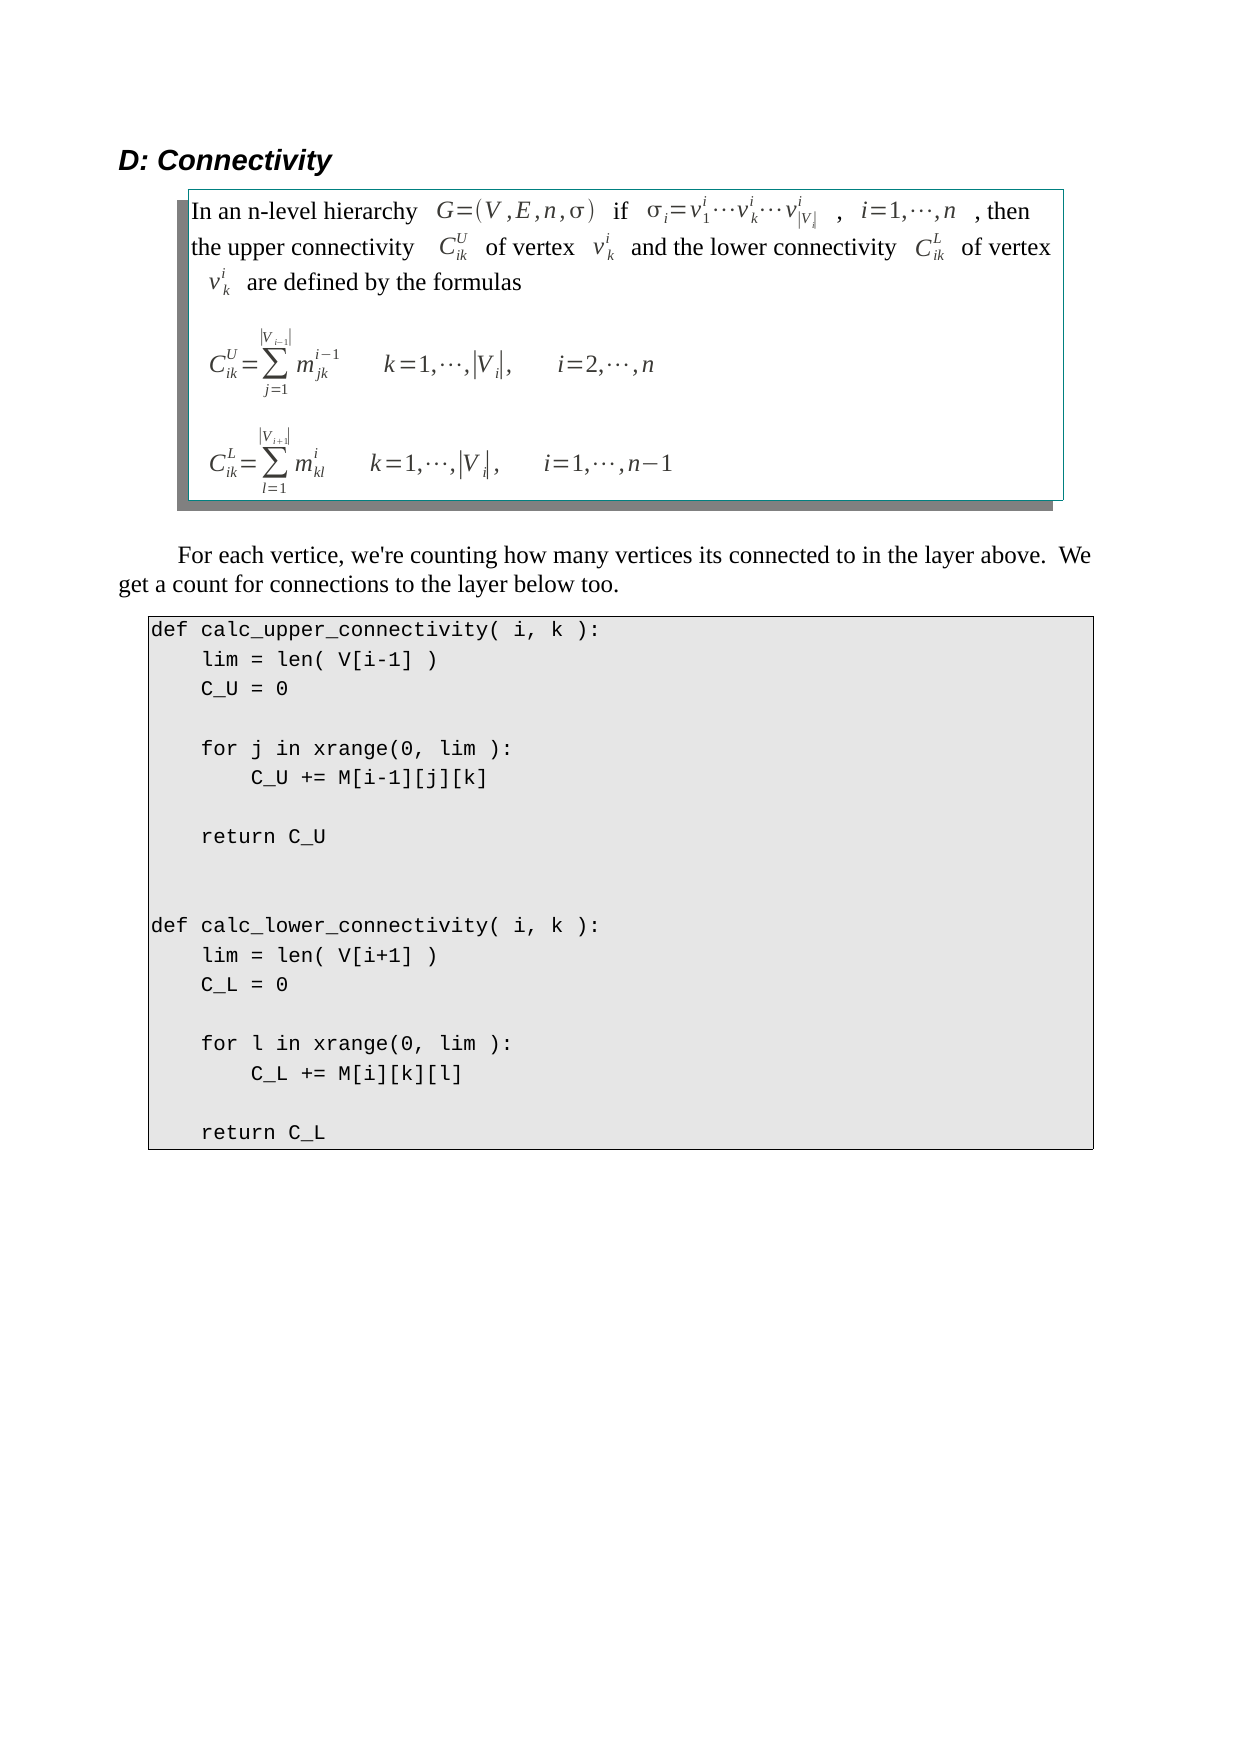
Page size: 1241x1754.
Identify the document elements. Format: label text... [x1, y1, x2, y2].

text def calc_lower_connectivity( i, k ): [149, 912, 1093, 939]
text return C_U [149, 823, 1093, 850]
text C_L = 0 [149, 971, 1093, 998]
text C_U += M[i-1][j][k] [149, 764, 1093, 791]
text for l in xrange(0, lim ): [149, 1030, 1093, 1057]
text return C_L [149, 1119, 1093, 1149]
text def calc_upper_connectivity( i, k ): [149, 617, 1093, 643]
text For each vertice, we're counting how many vertices its connected to in the layer above. We get a count for connections to the layer below too. [118, 540, 1122, 598]
text lim = len( V[i-1] ) [149, 646, 1093, 672]
subtitle D: Connectivity [118, 143, 1122, 177]
text lim = len( V[i+1] ) [149, 942, 1093, 968]
text In an n-level hierarchyif,, then the upper connectivity of vertexand the lower connectivityof vertexare defined by the formulas [189, 190, 1063, 299]
text C_L += M[i][k][l] [149, 1060, 1093, 1087]
text C_U = 0 [149, 675, 1093, 702]
text for j in xrange(0, lim ): [149, 734, 1093, 761]
